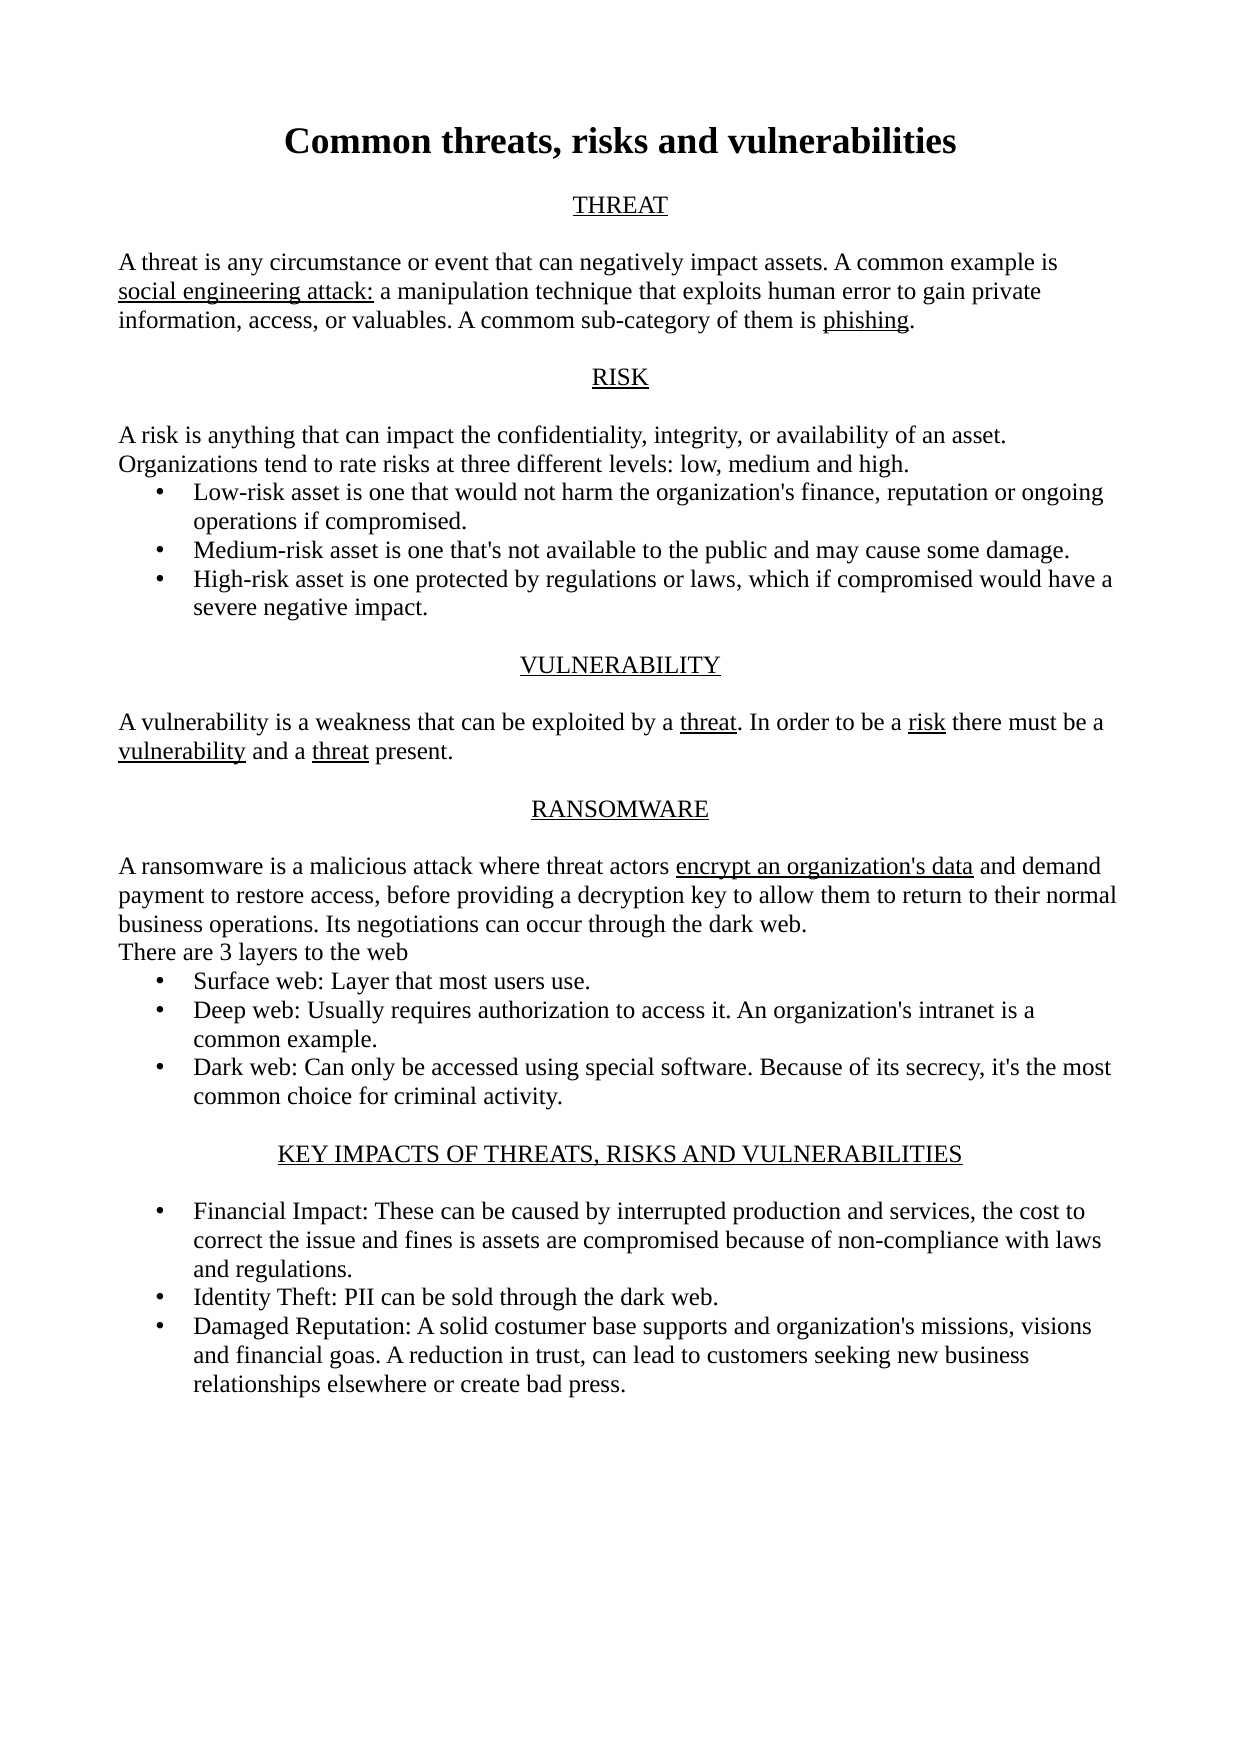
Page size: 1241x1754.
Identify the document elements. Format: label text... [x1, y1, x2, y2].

text KEY IMPACTS OF THREATS, RISKS AND VULNERABILITIES [118, 1139, 1122, 1167]
text THREAT [118, 190, 1122, 219]
text A ransomware is a malicious attack where threat actors encrypt an organization's data and demand payment to restore access, before providing a decryption key to allow them to return to their normal business operations. Its negotiations can occur through the dark web. [118, 851, 1122, 937]
list Deep web: Usually requires authorization to access it. An organization's intranet is a common example. [156, 995, 1122, 1052]
text VULNERABILITY [118, 650, 1122, 679]
list High-risk asset is one protected by regulations or laws, which if compromised would have a severe negative impact. [156, 564, 1122, 621]
list Surface web: Layer that most users use. [156, 966, 1122, 995]
text RISK [118, 362, 1122, 391]
list Damaged Reputation: A solid costumer base supports and organization's missions, visions and financial goas. A reduction in trust, can lead to customers seeking new business relationships elsewhere or create bad press. [156, 1311, 1122, 1397]
text Common threats, risks and vulnerabilities [118, 118, 1122, 161]
text There are 3 layers to the web [118, 937, 1122, 966]
list Financial Impact: These can be caused by interrupted production and services, the cost to correct the issue and fines is assets are compromised because of non-compliance with laws and regulations. [156, 1196, 1122, 1282]
text A vulnerability is a weakness that can be exploited by a threat. In order to be a risk there must be a vulnerability and a threat present. [118, 707, 1122, 765]
list Identity Theft: PII can be sold through the dark web. [156, 1282, 1122, 1311]
text A threat is any circumstance or event that can negatively impact assets. A common example is social engineering attack: a manipulation technique that exploits human error to gain private information, access, or valuables. A commom sub-category of them is phishing. [118, 247, 1122, 334]
list Dark web: Can only be accessed using special software. Because of its secrecy, it's the most common choice for criminal activity. [156, 1052, 1122, 1139]
list Medium-risk asset is one that's not available to the public and may cause some damage. [156, 535, 1122, 564]
list Low-risk asset is one that would not harm the organization's finance, reputation or ongoing operations if compromised. [156, 477, 1122, 535]
text RANSOMWARE [118, 794, 1122, 822]
text A risk is anything that can impact the confidentiality, integrity, or availability of an asset. Organizations tend to rate risks at three different levels: low, medium and high. [118, 420, 1122, 477]
